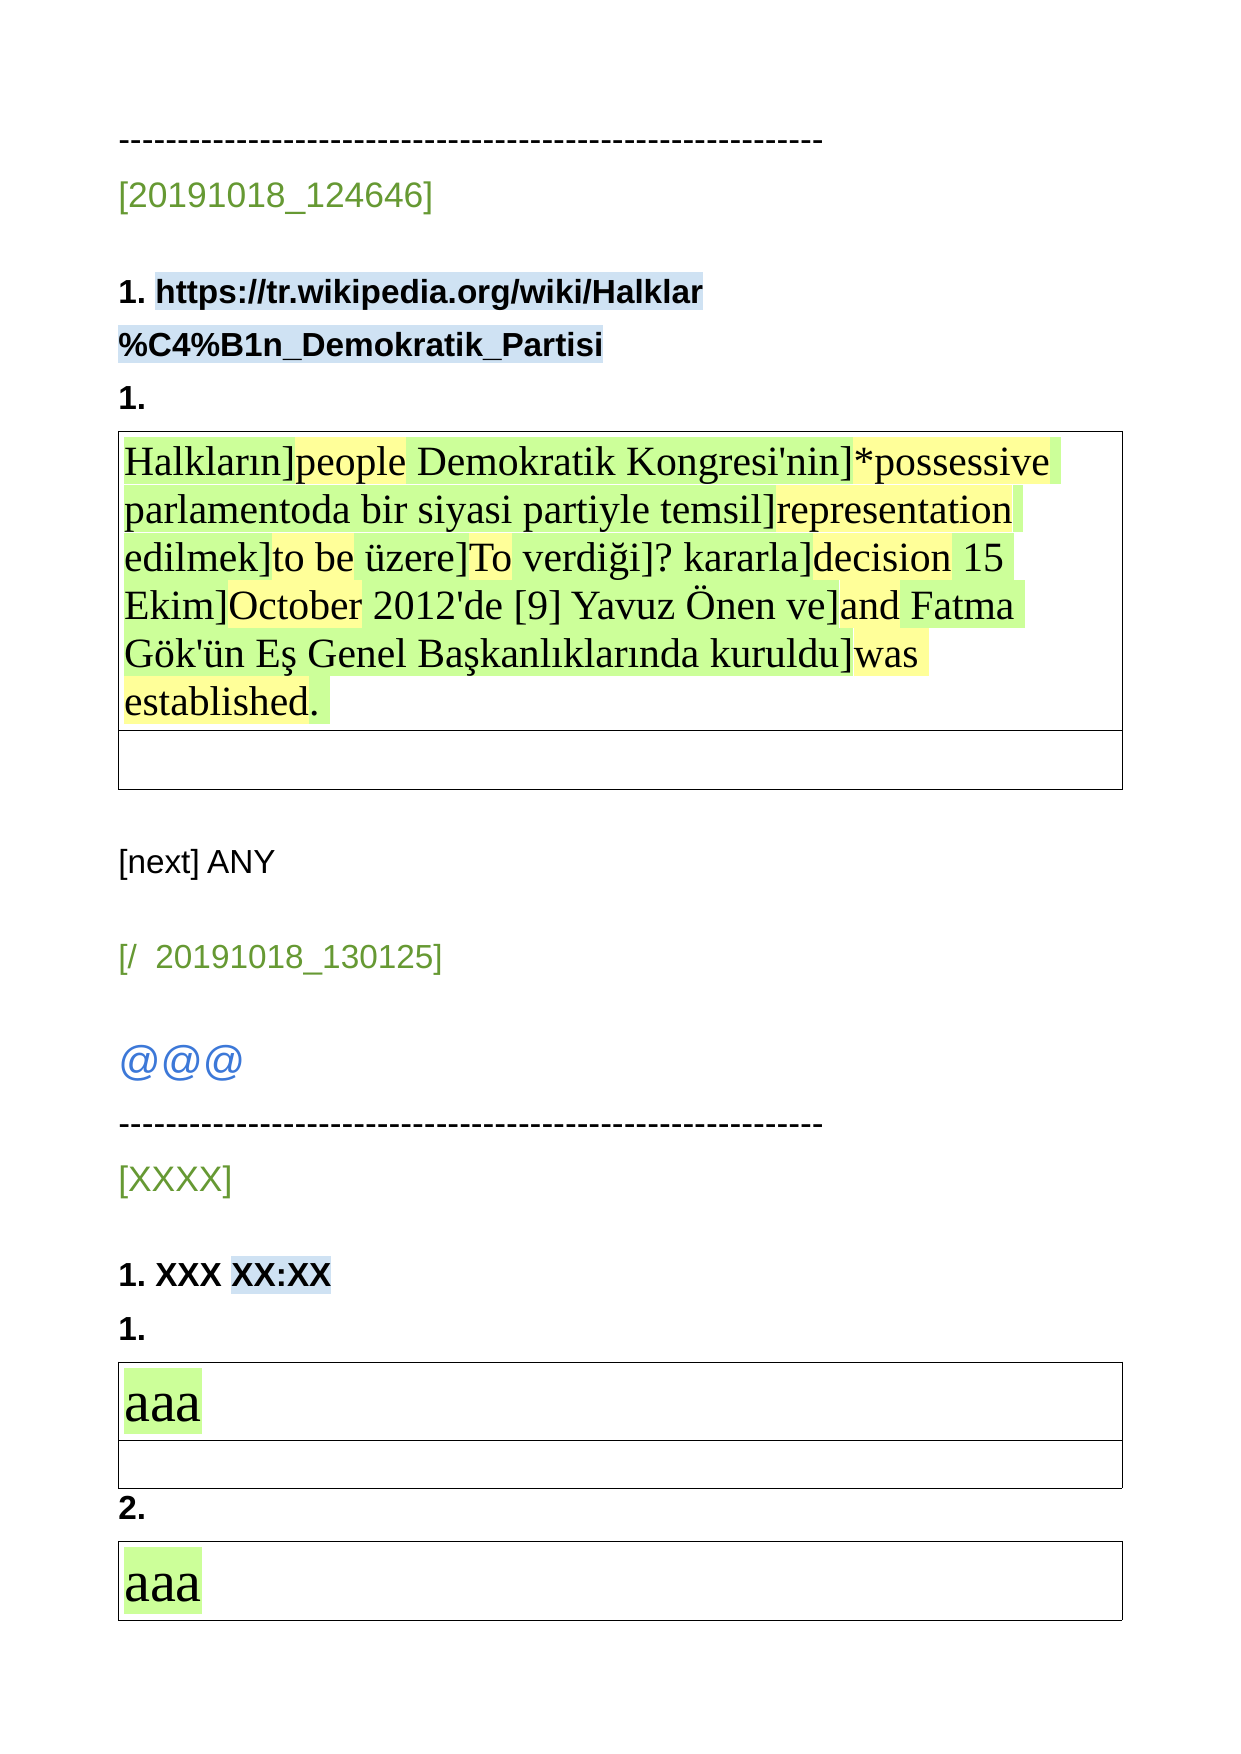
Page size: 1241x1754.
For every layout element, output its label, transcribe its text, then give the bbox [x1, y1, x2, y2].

table_cell [119, 1441, 1122, 1488]
table_header aaa [119, 1363, 1122, 1440]
text [/ 20191018_130125] [118, 937, 1122, 975]
table_cell [119, 731, 1122, 789]
text [next] ANY [118, 842, 1122, 881]
text ------------------------------------------------------------ [118, 1102, 1122, 1143]
text [20191018_124646] [118, 174, 1122, 215]
text 1. [118, 378, 1122, 416]
text ------------------------------------------------------------ [118, 118, 1122, 159]
text 1. [118, 1308, 1122, 1347]
text [XXXX] [118, 1158, 1122, 1199]
text 2. [118, 1489, 1122, 1526]
table_header Halkların]people Demokratik Kongresi'nin]*possessive parlamentoda bir siyasi partiyle temsil]representation edilmek]to be üzere]To verdiği]? kararla]decision 15 Ekim]October 2012'de [9] Yavuz Önen ve]and Fatma Gök'ün Eş Genel Başkanlıklarında kuruldu]was established. [119, 432, 1122, 730]
text @@@ [118, 1036, 1122, 1084]
text 1. XXX XX:XX [118, 1256, 1122, 1294]
table_header aaa [119, 1542, 1122, 1619]
text 1. https://tr.wikipedia.org/wiki/Halklar%C4%B1n_Demokratik_Partisi [118, 272, 1122, 363]
